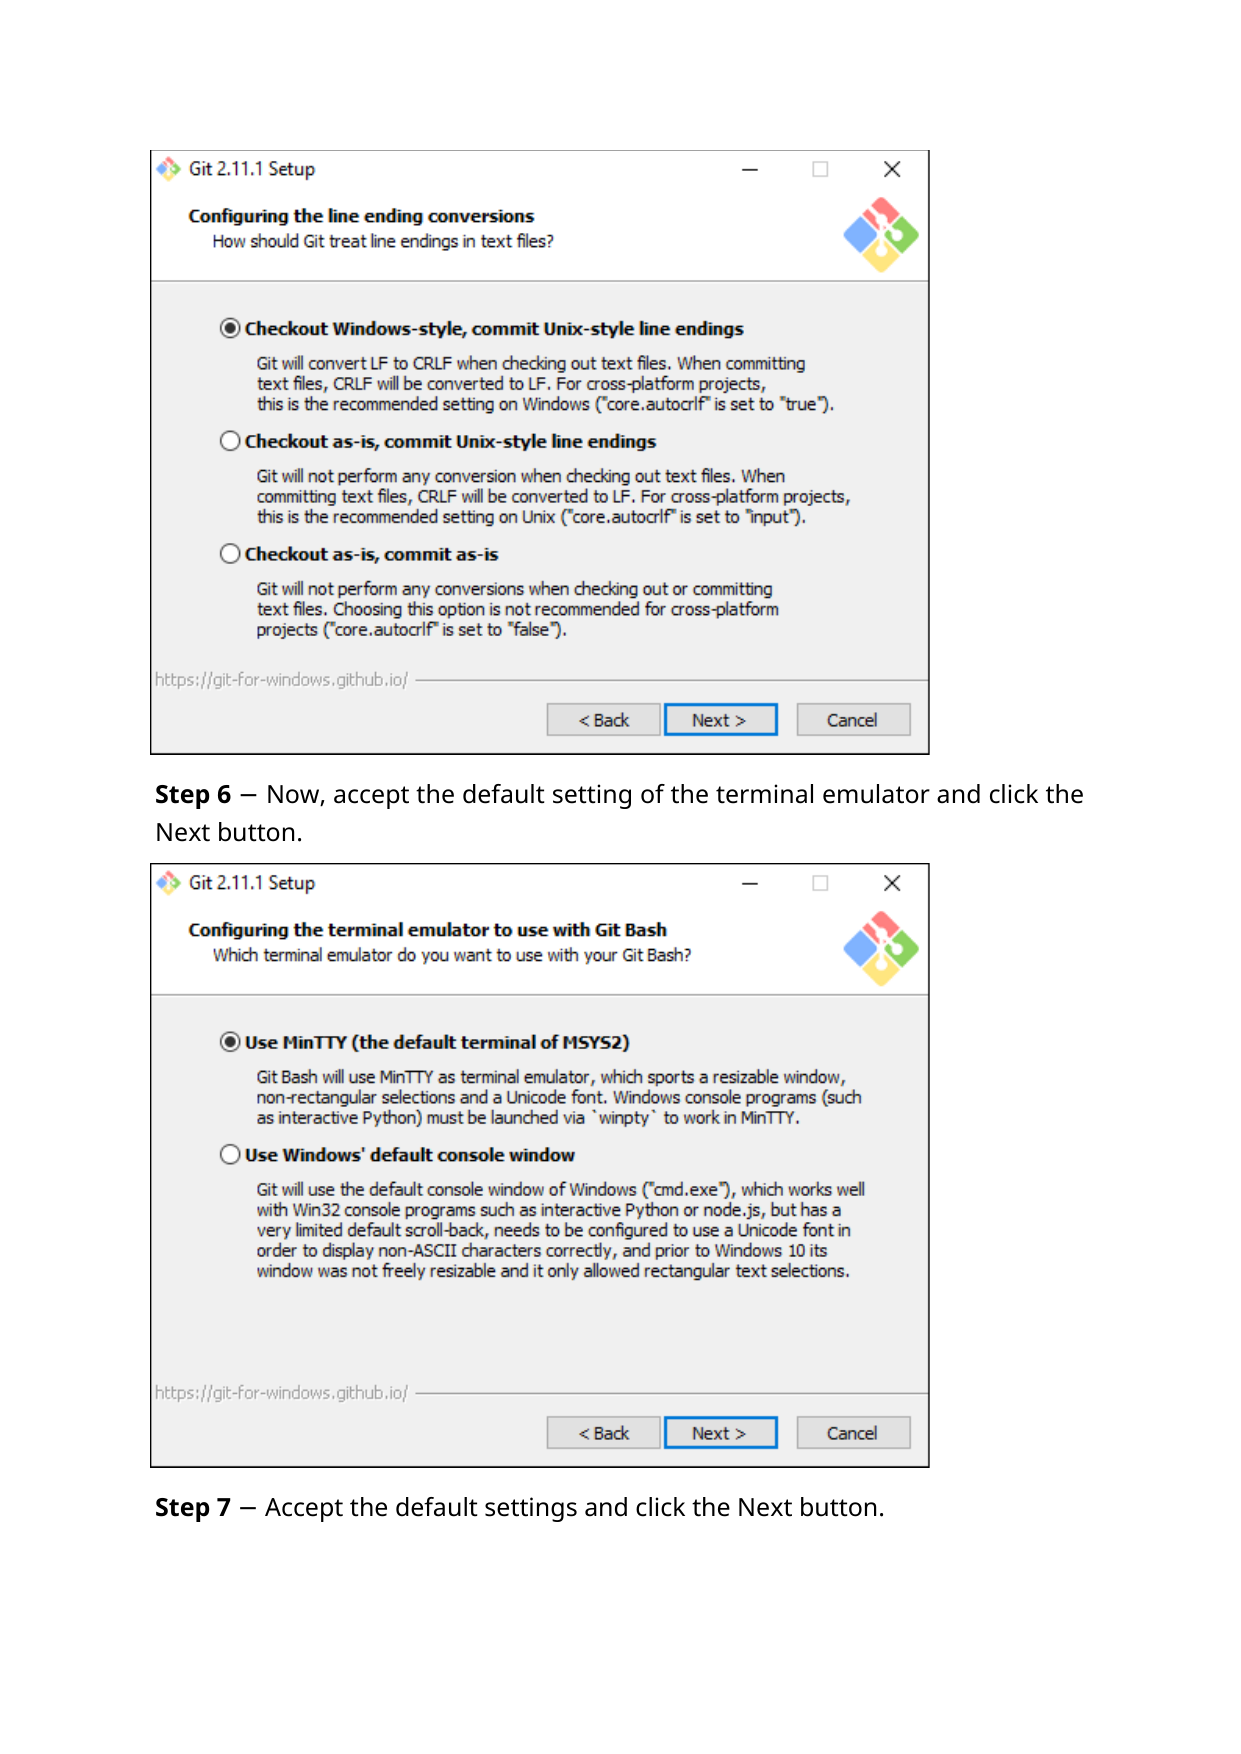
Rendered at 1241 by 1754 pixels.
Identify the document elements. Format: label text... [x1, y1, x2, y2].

text Step 7 − Accept the default settings and click the Next button. [155, 1486, 1085, 1524]
text Step 6 − Now, accept the default setting of the terminal emulator and click the Next button. [155, 773, 1085, 848]
